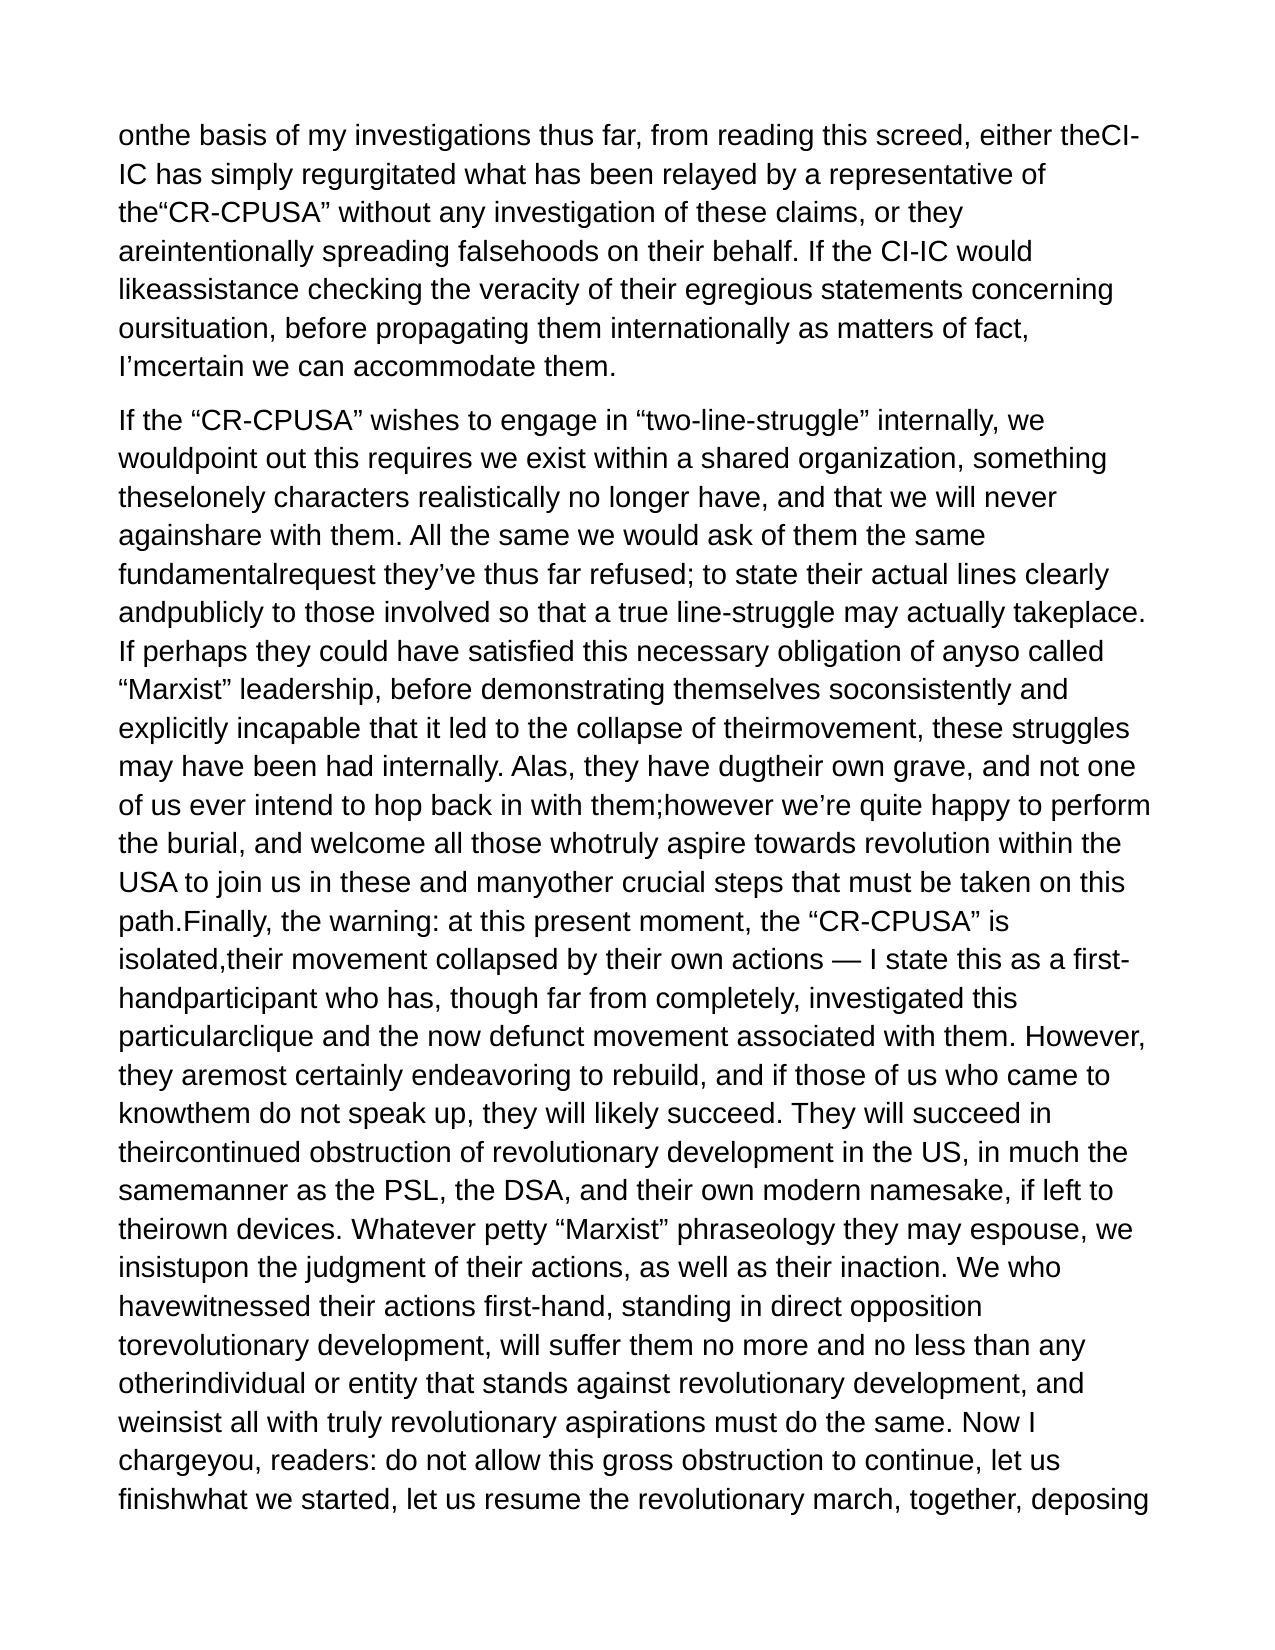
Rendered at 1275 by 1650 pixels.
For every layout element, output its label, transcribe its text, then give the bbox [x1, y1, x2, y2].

text onthe basis of my investigations thus far, from reading this screed, either theCI-IC has simply regurgitated what has been relayed by a representative of the“CR-CPUSA” without any investigation of these claims, or they areintentionally spreading falsehoods on their behalf. If the CI-IC would likeassistance checking the veracity of their egregious statements concerning oursituation, before propagating them internationally as matters of fact, I’mcertain we can accommodate them. [118, 118, 1157, 383]
text If the “CR-CPUSA” wishes to engage in “two-line-struggle” internally, we wouldpoint out this requires we exist within a shared organization, something theselonely characters realistically no longer have, and that we will never againshare with them. All the same we would ask of them the same fundamentalrequest they’ve thus far refused; to state their actual lines clearly andpublicly to those involved so that a true line-struggle may actually takeplace. If perhaps they could have satisfied this necessary obligation of anyso called “Marxist” leadership, before demonstrating themselves soconsistently and explicitly incapable that it led to the collapse of theirmovement, these struggles may have been had internally. Alas, they have dugtheir own grave, and not one of us ever intend to hop back in with them;however we’re quite happy to perform the burial, and welcome all those whotruly aspire towards revolution within the USA to join us in these and manyother crucial steps that must be taken on this path.Finally, the warning: at this present moment, the “CR-CPUSA” is isolated,their movement collapsed by their own actions — I state this as a first-handparticipant who has, though far from completely, investigated this particularclique and the now defunct movement associated with them. However, they aremost certainly endeavoring to rebuild, and if those of us who came to knowthem do not speak up, they will likely succeed. They will succeed in theircontinued obstruction of revolutionary development in the US, in much the samemanner as the PSL, the DSA, and their own modern namesake, if left to theirown devices. Whatever petty “Marxist” phraseology they may espouse, we insistupon the judgment of their actions, as well as their inaction. We who havewitnessed their actions first-hand, standing in direct opposition torevolutionary development, will suffer them no more and no less than any otherindividual or entity that stands against revolutionary development, and weinsist all with truly revolutionary aspirations must do the same. Now I chargeyou, readers: do not allow this gross obstruction to continue, let us finishwhat we started, let us resume the revolutionary march, together, deposing [118, 402, 1157, 1515]
